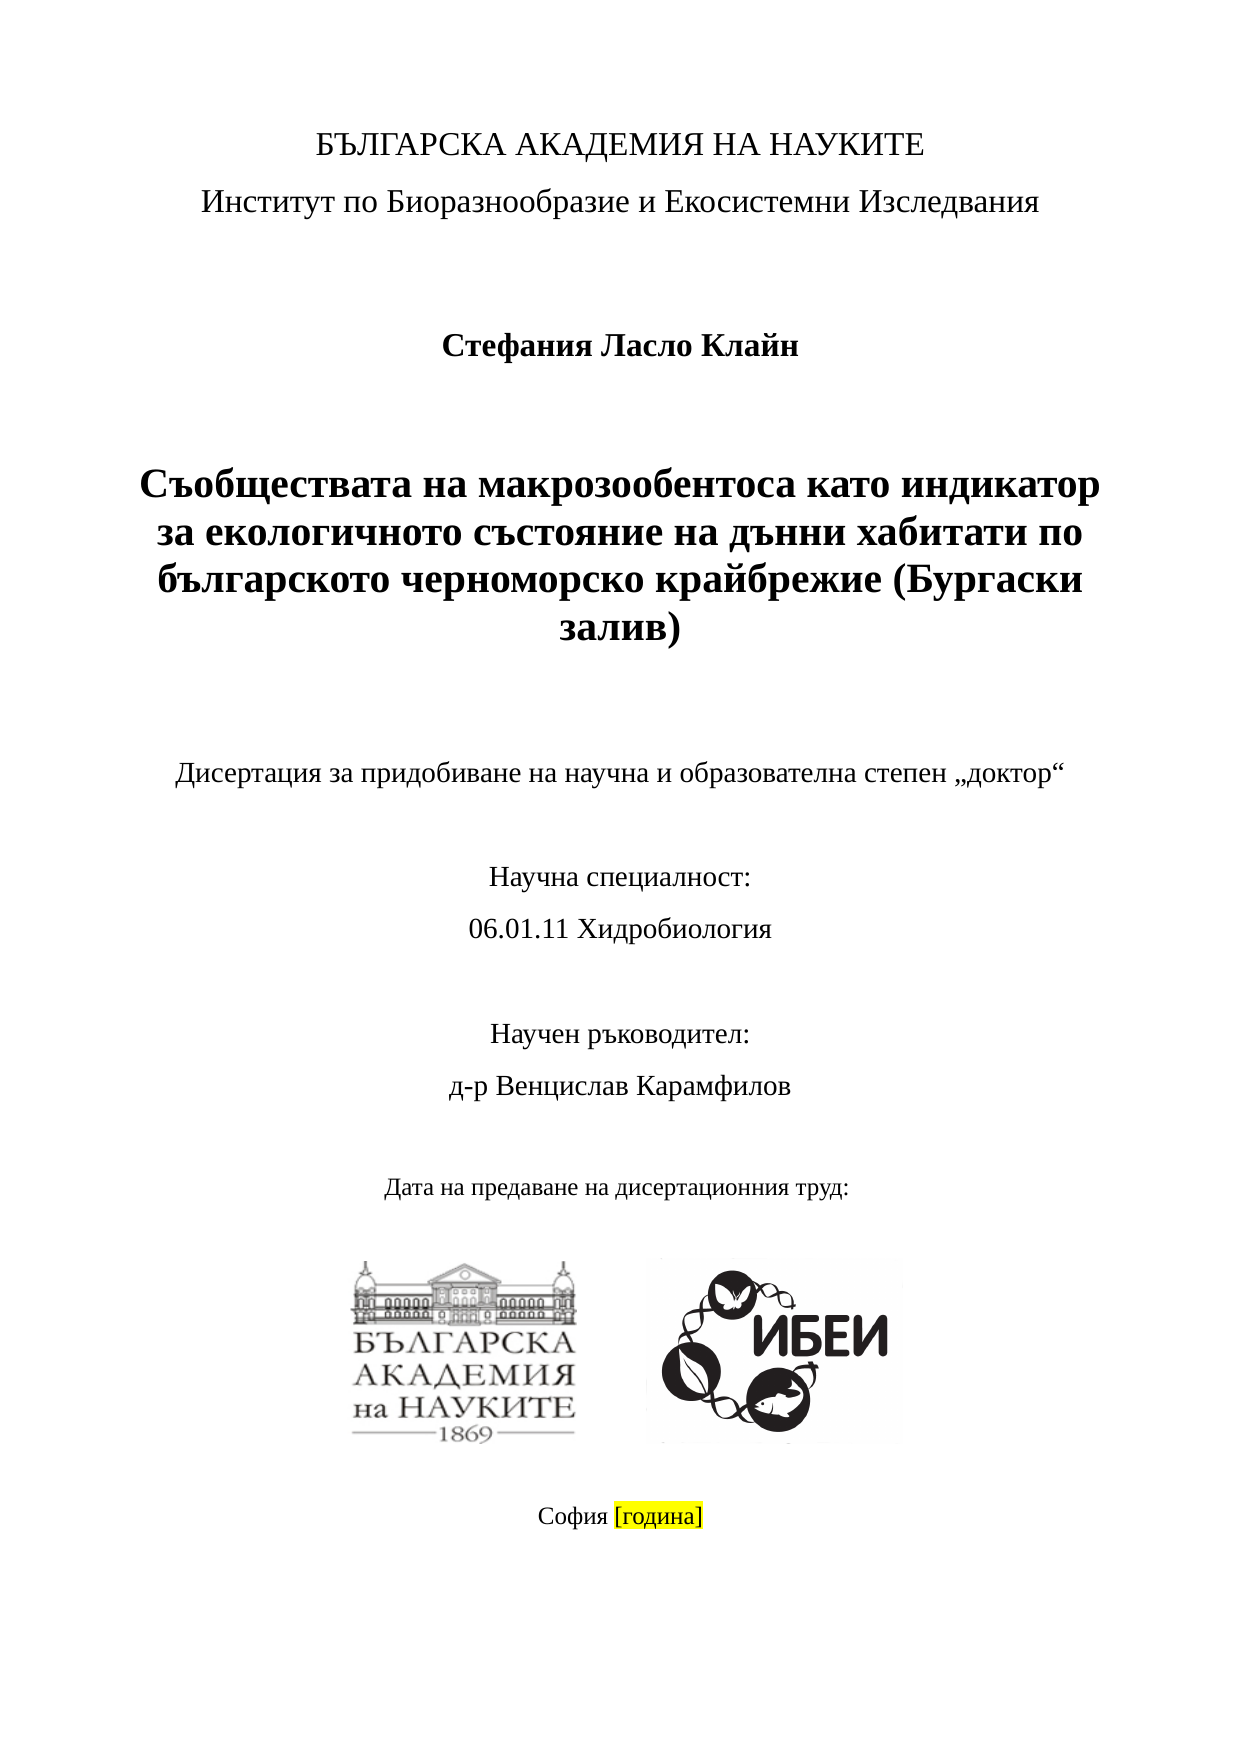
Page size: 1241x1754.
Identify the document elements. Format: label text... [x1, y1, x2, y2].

subtitle БЪЛГАРСКА АКАДЕМИЯ НА НАУКИТЕ [118, 124, 1122, 163]
picture [646, 1258, 903, 1444]
subtitle Дисертация за придобиване на научна и образователна степен „доктор“ [118, 755, 1122, 788]
subtitle Стефания Ласло Клайн [118, 325, 1122, 363]
subtitle София [година] [118, 1501, 1122, 1529]
title Съобществата на макрозообентоса като индикатор за екологичното състояние на дънни хабитати по българското черноморско крайбрежие (Бургаски залив) [118, 458, 1122, 650]
subtitle Институт по Биоразнообразие и Екосистемни Изследвания [118, 181, 1122, 220]
subtitle Научен ръководител: [118, 1016, 1122, 1050]
subtitle 06.01.11 Хидробиология [118, 912, 1122, 945]
subtitle Дата на предаване на дисертационния труд: [118, 1172, 1122, 1201]
subtitle д-р Венцислав Карамфилов [118, 1068, 1122, 1102]
picture [337, 1261, 577, 1444]
subtitle Научна специалност: [118, 859, 1122, 893]
